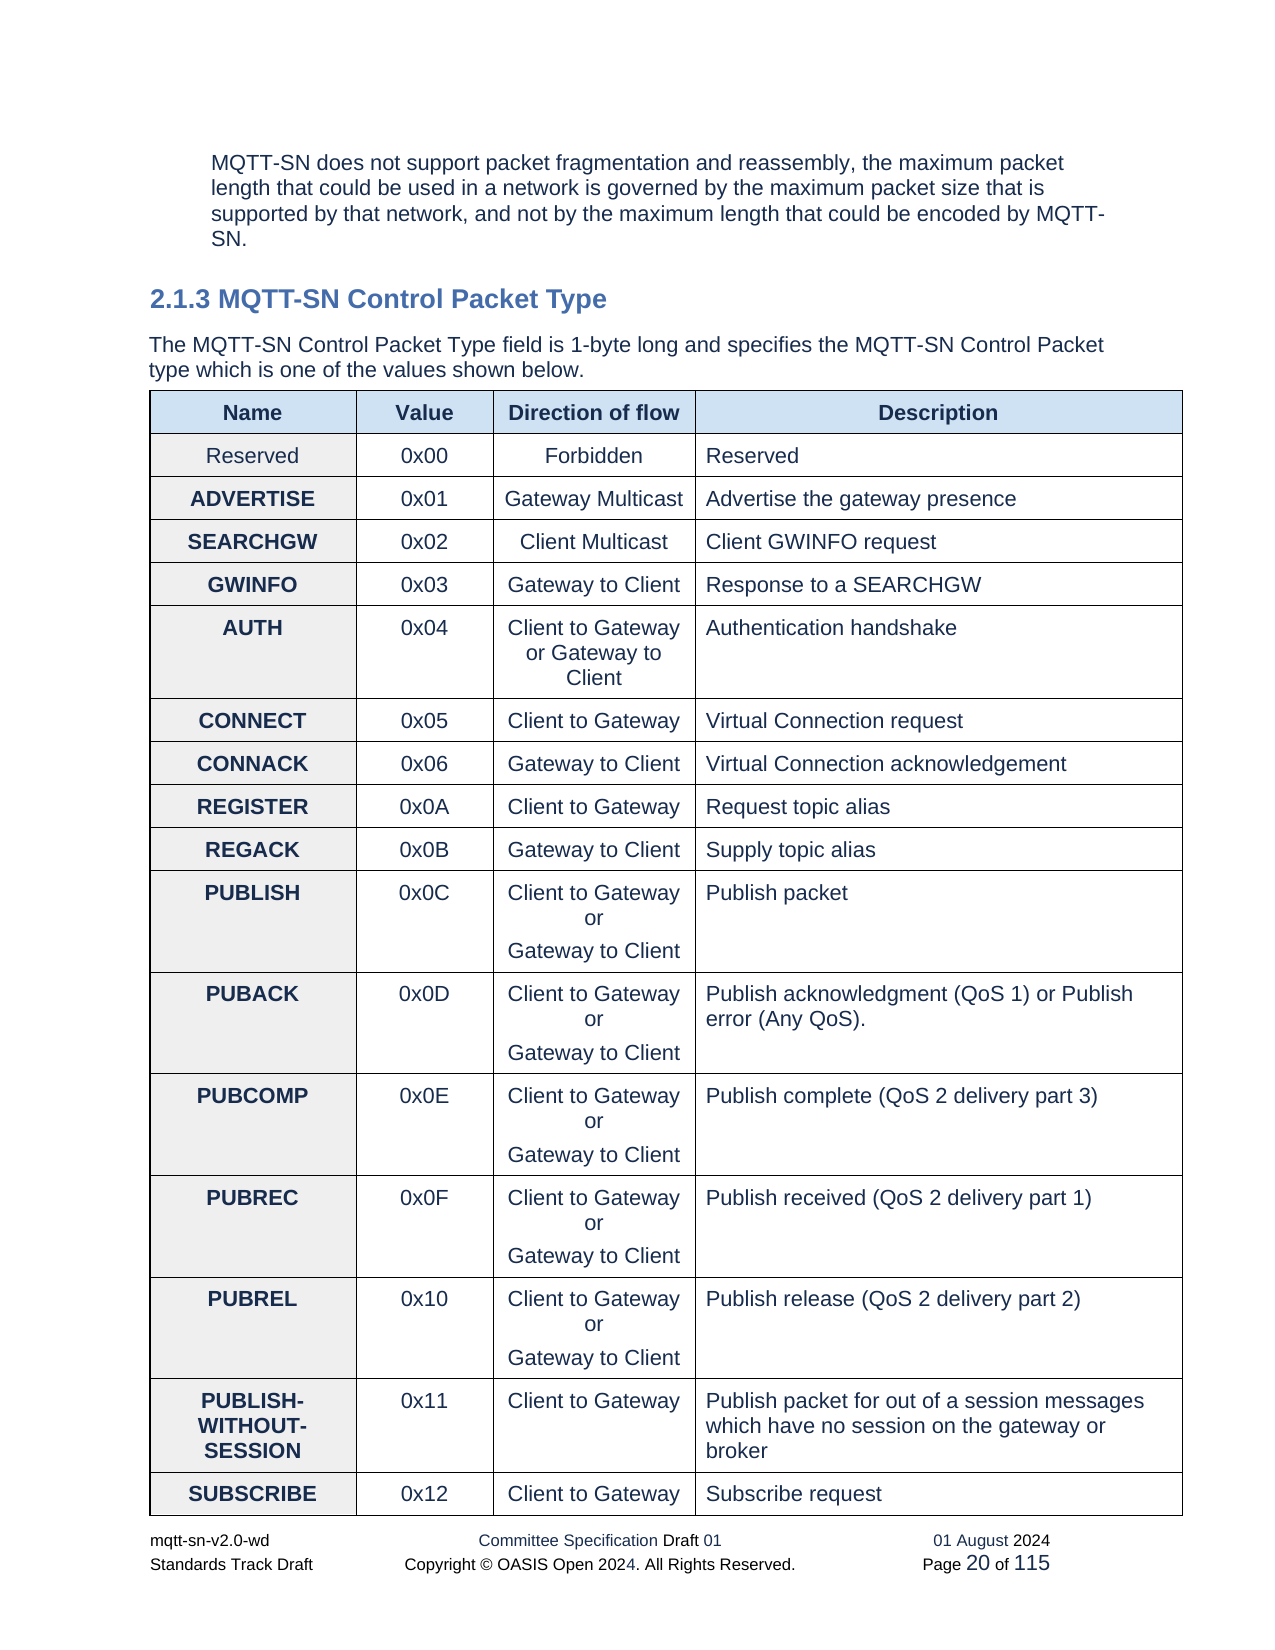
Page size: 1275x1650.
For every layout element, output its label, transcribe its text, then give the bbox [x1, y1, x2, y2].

table_cell Virtual Connection request [696, 699, 1182, 741]
table_cell SEARCHGW [151, 520, 356, 562]
table_cell Client to Gateway or Gateway to Client [494, 1074, 695, 1175]
table_cell 0x0F [357, 1176, 493, 1277]
table_header Name [151, 391, 356, 433]
table_cell 0x06 [357, 742, 493, 784]
table_cell 0x02 [357, 520, 493, 562]
subtitle 2.1.3 MQTT-SN Control Packet Type [150, 283, 1124, 314]
table_cell Publish complete (QoS 2 delivery part 3) [696, 1074, 1182, 1175]
table_cell 0x0D [357, 973, 493, 1073]
table_cell Client to Gateway [494, 1379, 695, 1472]
table_header Description [696, 391, 1182, 433]
table_cell PUBREL [151, 1278, 356, 1378]
table_cell PUBLISH [151, 871, 356, 972]
text The MQTT-SN Control Packet Type field is 1-byte long and specifies the MQTT-SN Control Packet type which is one of the values shown below. [148, 332, 1124, 382]
table_cell Publish received (QoS 2 delivery part 1) [696, 1176, 1182, 1277]
table_cell Subscribe request [696, 1473, 1182, 1514]
table_cell Publish acknowledgment (QoS 1) or Publish error (Any QoS). [696, 973, 1182, 1073]
table_cell REGACK [151, 828, 356, 870]
table_cell PUBACK [151, 973, 356, 1073]
table_cell Advertise the gateway presence [696, 477, 1182, 519]
table_cell Gateway to Client [494, 828, 695, 870]
table_cell PUBLISH-WITHOUT-SESSION [151, 1379, 356, 1472]
table_cell Publish release (QoS 2 delivery part 2) [696, 1278, 1182, 1378]
table_cell PUBREC [151, 1176, 356, 1277]
table_cell Publish packet for out of a session messages which have no session on the gateway or broker [696, 1379, 1182, 1472]
table_cell REGISTER [151, 785, 356, 827]
table_cell 0x0B [357, 828, 493, 870]
table_cell 0x04 [357, 606, 493, 698]
table_cell Client to Gateway or Gateway to Client [494, 871, 695, 972]
table_cell 0x01 [357, 477, 493, 519]
table_header Value [357, 391, 493, 433]
table_header Direction of flow [494, 391, 695, 433]
table_cell Reserved [151, 434, 356, 476]
table_cell SUBSCRIBE [151, 1473, 356, 1514]
table_cell 0x05 [357, 699, 493, 741]
table_cell Client Multicast [494, 520, 695, 562]
table_cell Reserved [696, 434, 1182, 476]
table_cell 0x0C [357, 871, 493, 972]
table_cell AUTH [151, 606, 356, 698]
table_cell Client to Gateway or Gateway to Client [494, 1278, 695, 1378]
table_cell Client to Gateway or Gateway to Client [494, 1176, 695, 1277]
table_cell Virtual Connection acknowledgement [696, 742, 1182, 784]
table_cell Client GWINFO request [696, 520, 1182, 562]
table_cell Response to a SEARCHGW [696, 563, 1182, 605]
text MQTT-SN does not support packet fragmentation and reassembly, the maximum packet length that could be used in a network is governed by the maximum packet size that is supported by that network, and not by the maximum length that could be encoded by MQTT-SN. [211, 150, 1124, 251]
table_cell Gateway to Client [494, 563, 695, 605]
table_cell PUBCOMP [151, 1074, 356, 1175]
table_cell Gateway to Client [494, 742, 695, 784]
table_cell Client to Gateway [494, 1473, 695, 1514]
table_cell Client to Gateway [494, 785, 695, 827]
table_cell 0x0A [357, 785, 493, 827]
table_cell Client to Gateway or Gateway to Client [494, 973, 695, 1073]
table_cell Client to Gateway or Gateway to Client [494, 606, 695, 698]
table_cell Supply topic alias [696, 828, 1182, 870]
table_cell ADVERTISE [151, 477, 356, 519]
table_cell CONNACK [151, 742, 356, 784]
table_cell 0x10 [357, 1278, 493, 1378]
table_cell GWINFO [151, 563, 356, 605]
table_cell 0x03 [357, 563, 493, 605]
table_cell CONNECT [151, 699, 356, 741]
table_cell 0x12 [357, 1473, 493, 1514]
table_cell Request topic alias [696, 785, 1182, 827]
table_cell 0x00 [357, 434, 493, 476]
table_cell Forbidden [494, 434, 695, 476]
table_cell Publish packet [696, 871, 1182, 972]
table_cell Gateway Multicast [494, 477, 695, 519]
table_cell 0x0E [357, 1074, 493, 1175]
table_cell Authentication handshake [696, 606, 1182, 698]
table_cell Client to Gateway [494, 699, 695, 741]
table_cell 0x11 [357, 1379, 493, 1472]
